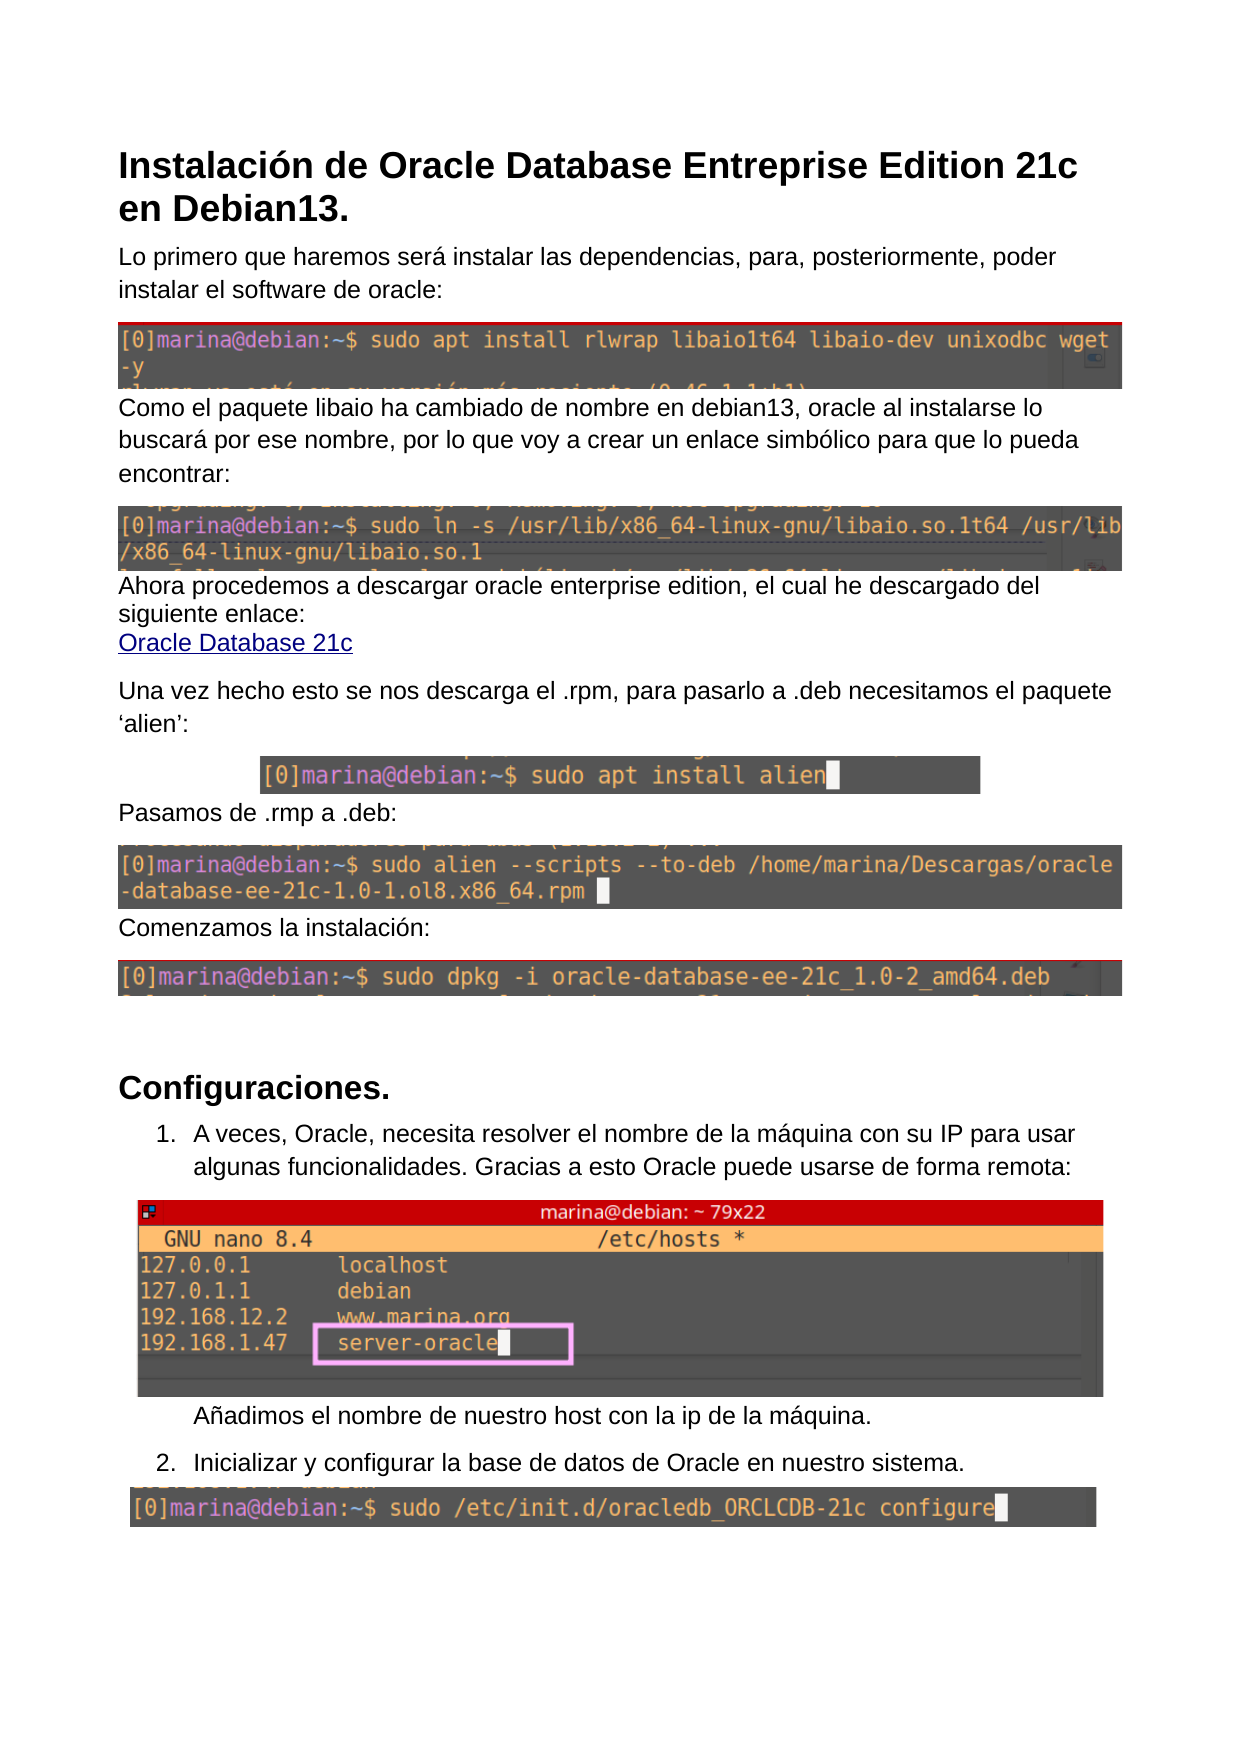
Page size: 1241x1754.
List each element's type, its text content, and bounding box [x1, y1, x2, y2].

text Ahora procedemos a descargar oracle enterprise edition, el cual he descargado del siguiente enlace: [118, 571, 1122, 628]
picture [136, 1200, 1104, 1397]
text Oracle Database 21c [118, 628, 1122, 657]
subtitle Instalación de Oracle Database Entreprise Edition 21c en Debian13. [118, 143, 1122, 229]
text Lo primero que haremos será instalar las dependencias, para, posteriormente, poder instalar el software de oracle: [118, 242, 1122, 304]
text Comenzamos la instalación: [118, 909, 1122, 942]
picture [118, 960, 1123, 996]
picture [118, 506, 1123, 571]
text Como el paquete libaio ha cambiado de nombre en debian13, oracle al instalarse lo buscará por ese nombre, por lo que voy a crear un enlace simbólico para que lo pueda encontrar: [118, 389, 1122, 487]
list Inicializar y configurar la base de datos de Oracle en nuestro sistema. [156, 1448, 1122, 1477]
subtitle Configuraciones. [118, 1068, 1122, 1107]
picture [118, 845, 1123, 909]
picture [118, 322, 1123, 389]
text Pasamos de .rmp a .deb: [118, 756, 1122, 826]
picture [259, 756, 981, 794]
list Añadimos el nombre de nuestro host con la ip de la máquina. [156, 1200, 1122, 1429]
list A veces, Oracle, necesita resolver el nombre de la máquina con su IP para usar algunas funcionalidades. Gracias a esto Oracle puede usarse de forma remota: [156, 1119, 1122, 1181]
picture [130, 1487, 1097, 1527]
text Una vez hecho esto se nos descarga el .rpm, para pasarlo a .deb necesitamos el paquete ‘alien’: [118, 676, 1122, 738]
